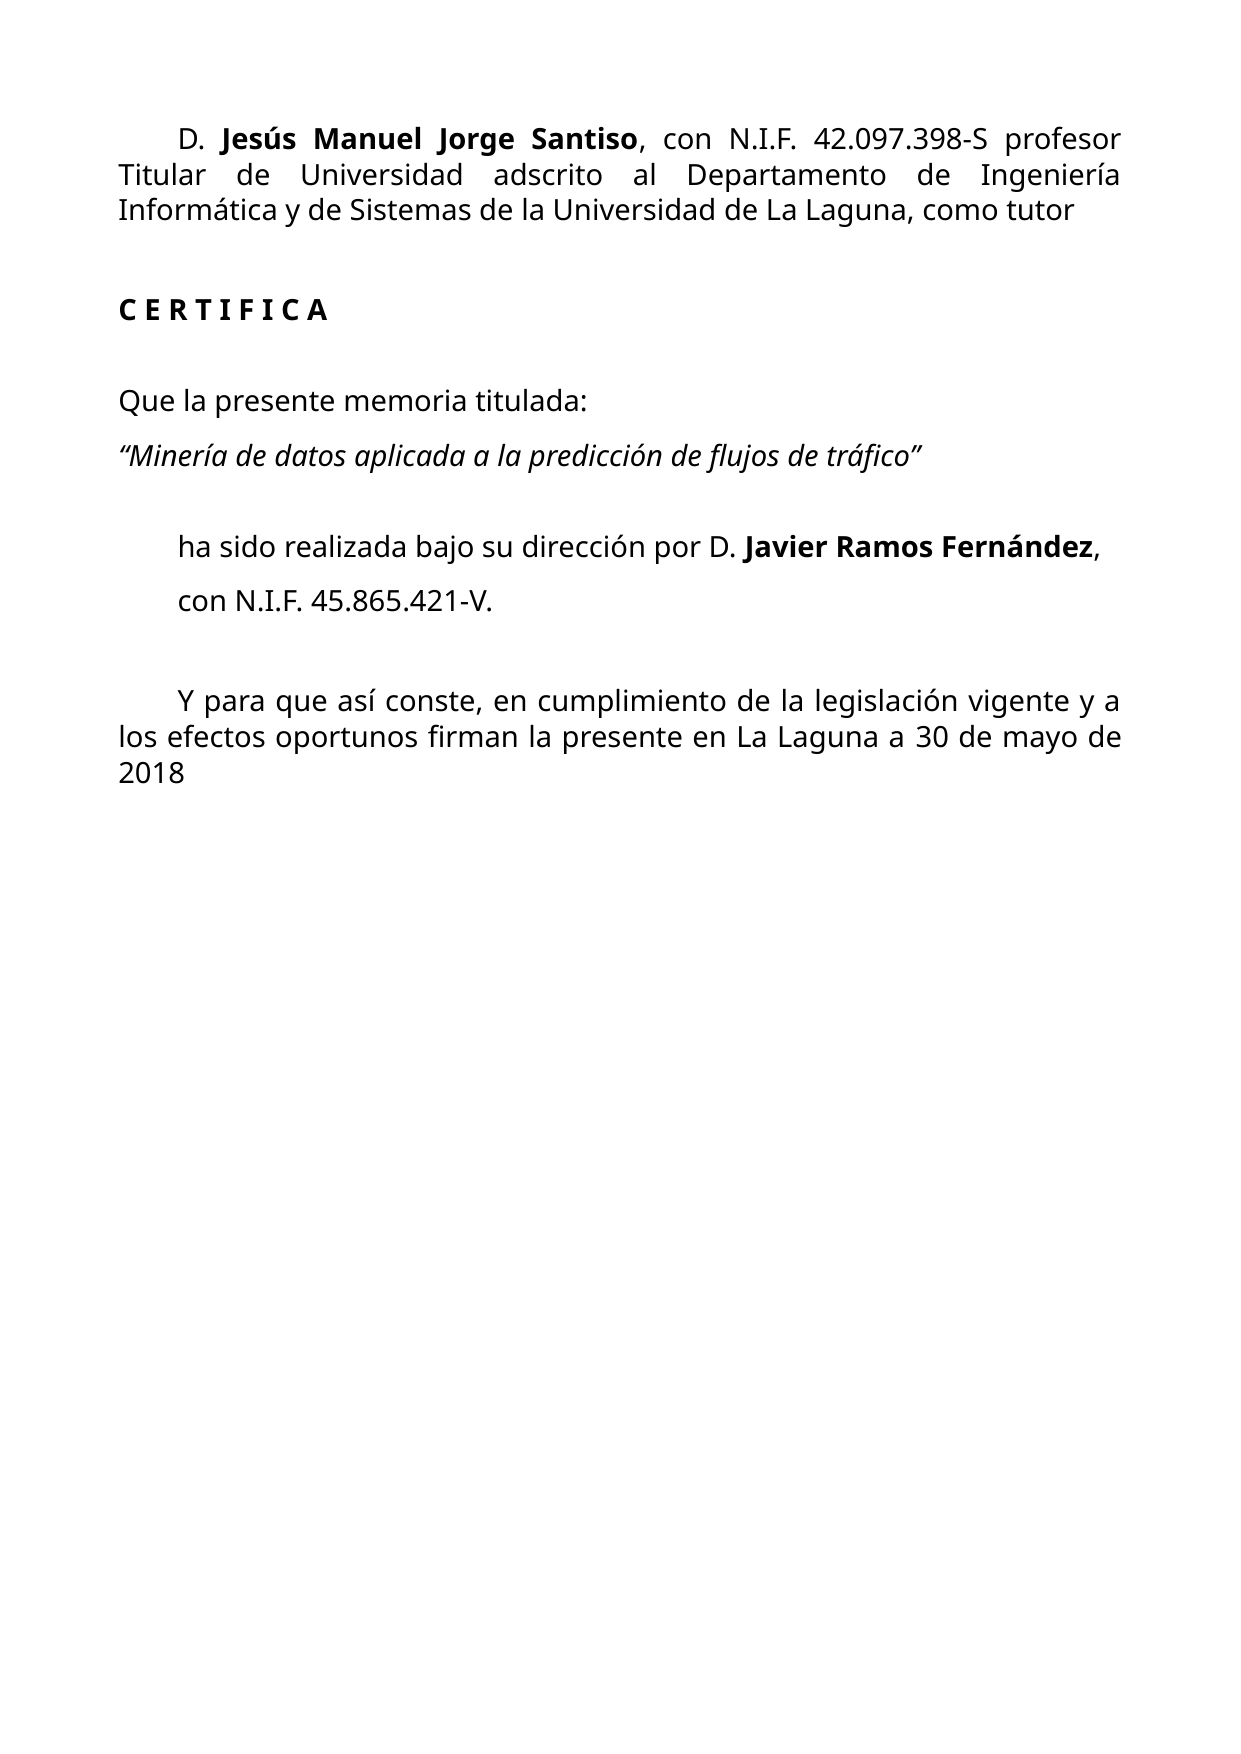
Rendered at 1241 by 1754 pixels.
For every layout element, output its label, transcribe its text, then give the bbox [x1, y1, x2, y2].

text con N.I.F. 45.865.421-V. [118, 581, 1122, 620]
text Que la presente memoria titulada: [118, 381, 1122, 420]
text C E R T I F I C A [118, 289, 1122, 329]
text “Minería de datos aplicada a la predicción de flujos de tráfico” [118, 435, 1122, 475]
text D. Jesús Manuel Jorge Santiso, con N.I.F. 42.097.398-S profesor Titular de Universidad adscrito al Departamento de Ingeniería Informática y de Sistemas de la Universidad de La Laguna, como tutor [118, 118, 1122, 229]
text Y para que así conste, en cumplimiento de la legislación vigente y a los efectos oportunos firman la presente en La Laguna a 30 de mayo de 2018 [118, 680, 1122, 792]
text ha sido realizada bajo su dirección por D. Javier Ramos Fernández, [118, 526, 1122, 566]
